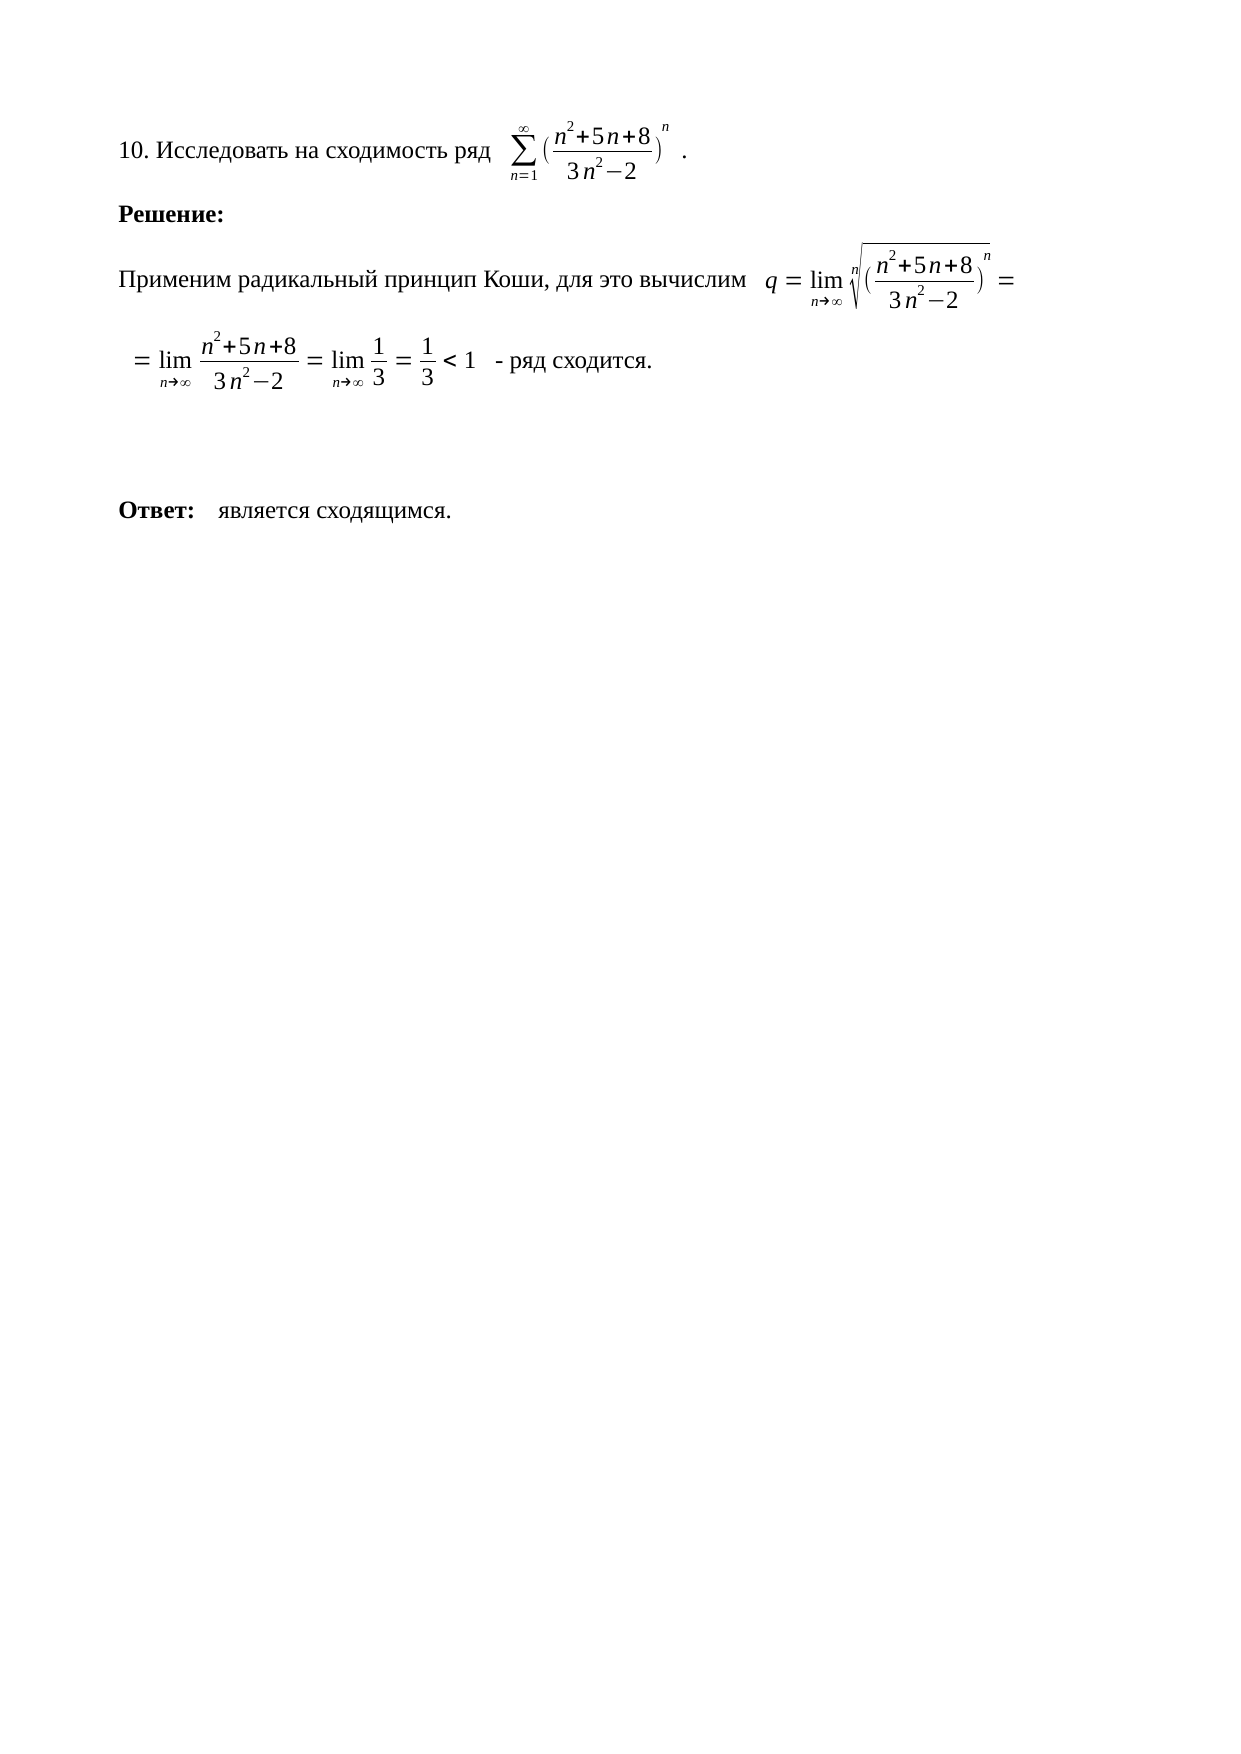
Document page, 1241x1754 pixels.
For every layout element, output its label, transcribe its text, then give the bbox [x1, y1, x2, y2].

text - ряд сходится. [118, 328, 1163, 394]
text Ответ: является сходящимся. [118, 495, 1163, 524]
text Решение: [118, 199, 1163, 227]
text 10. Исследовать на сходимость ряд . [118, 118, 1163, 184]
text Применим радикальный принцип Коши, для это вычислим [118, 242, 1163, 314]
